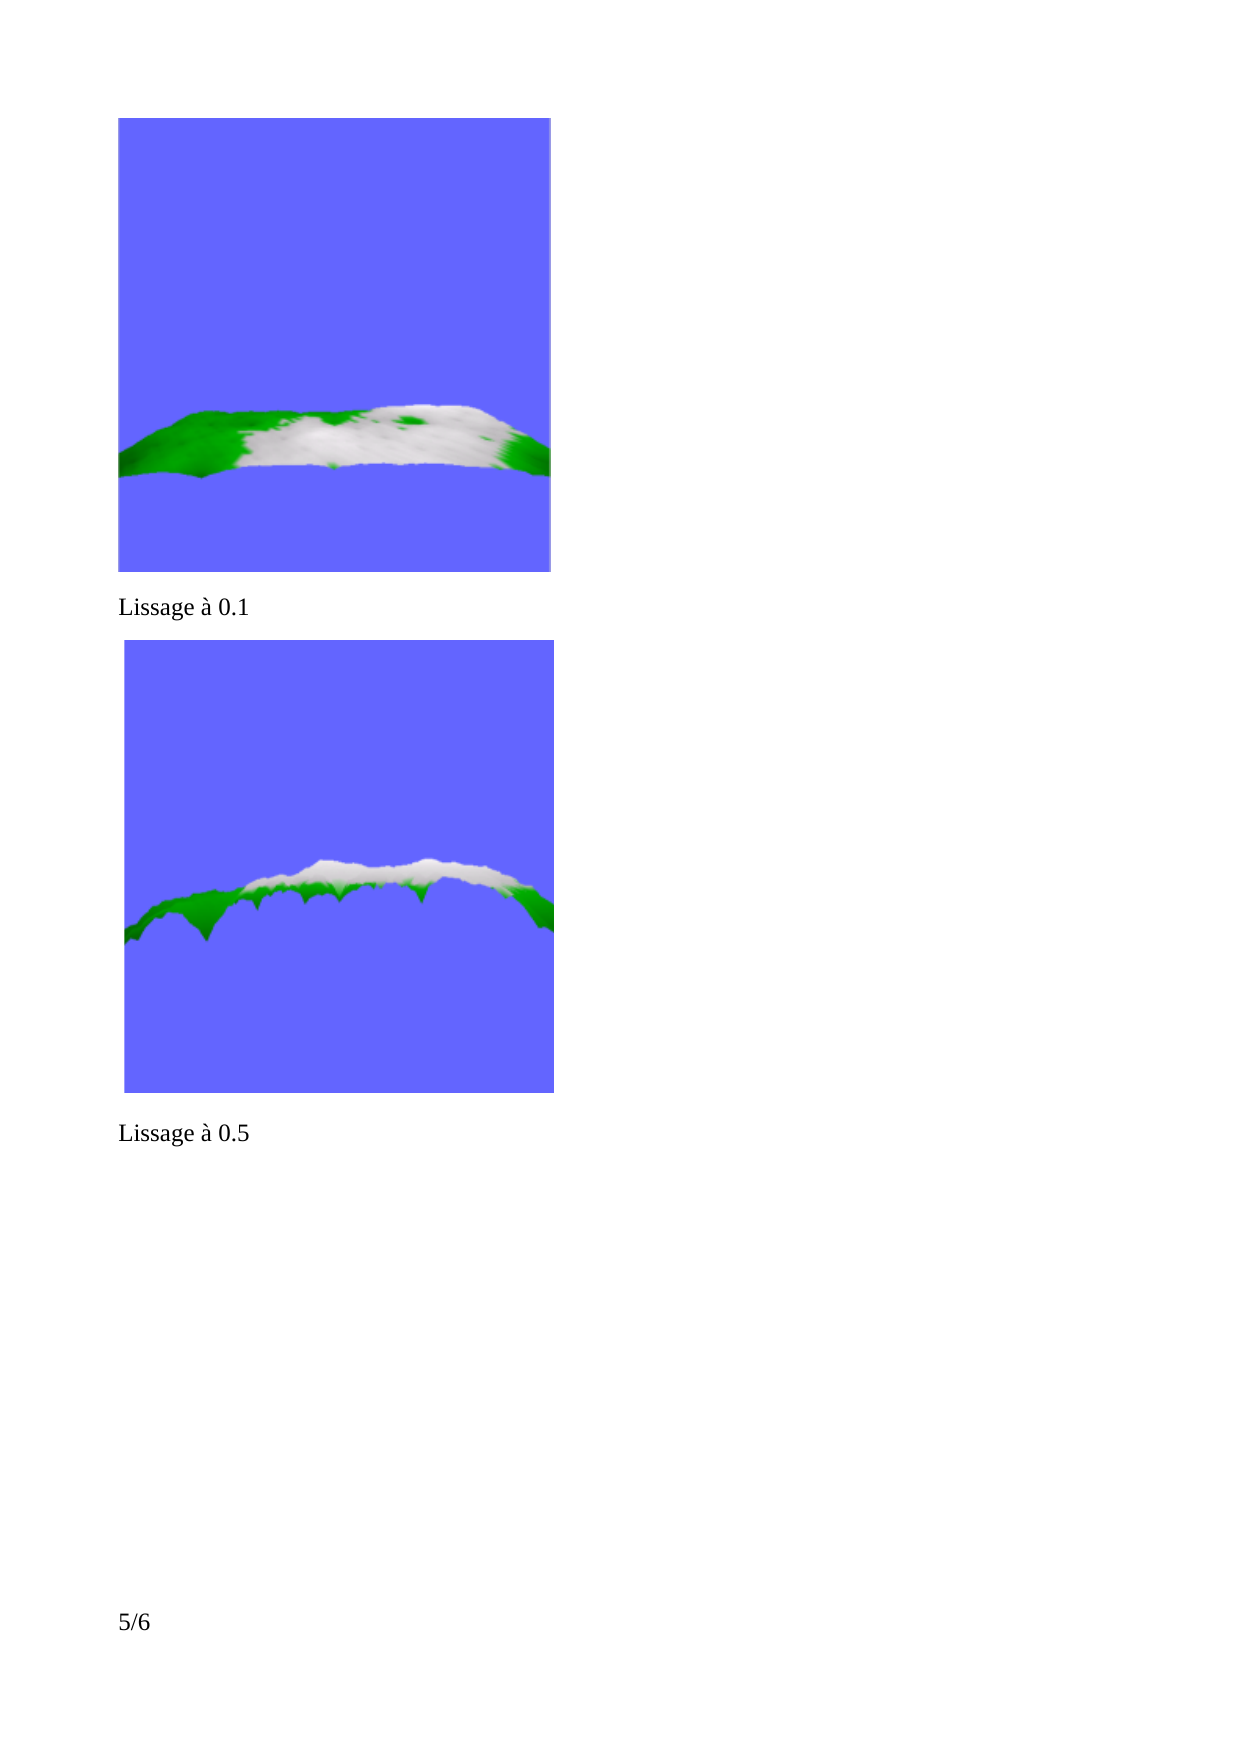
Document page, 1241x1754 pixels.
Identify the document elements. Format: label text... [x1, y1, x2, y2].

text Lissage à 0.5 [118, 1118, 1122, 1147]
picture [118, 118, 551, 572]
text Lissage à 0.1 [118, 592, 1122, 620]
picture [124, 640, 554, 1093]
